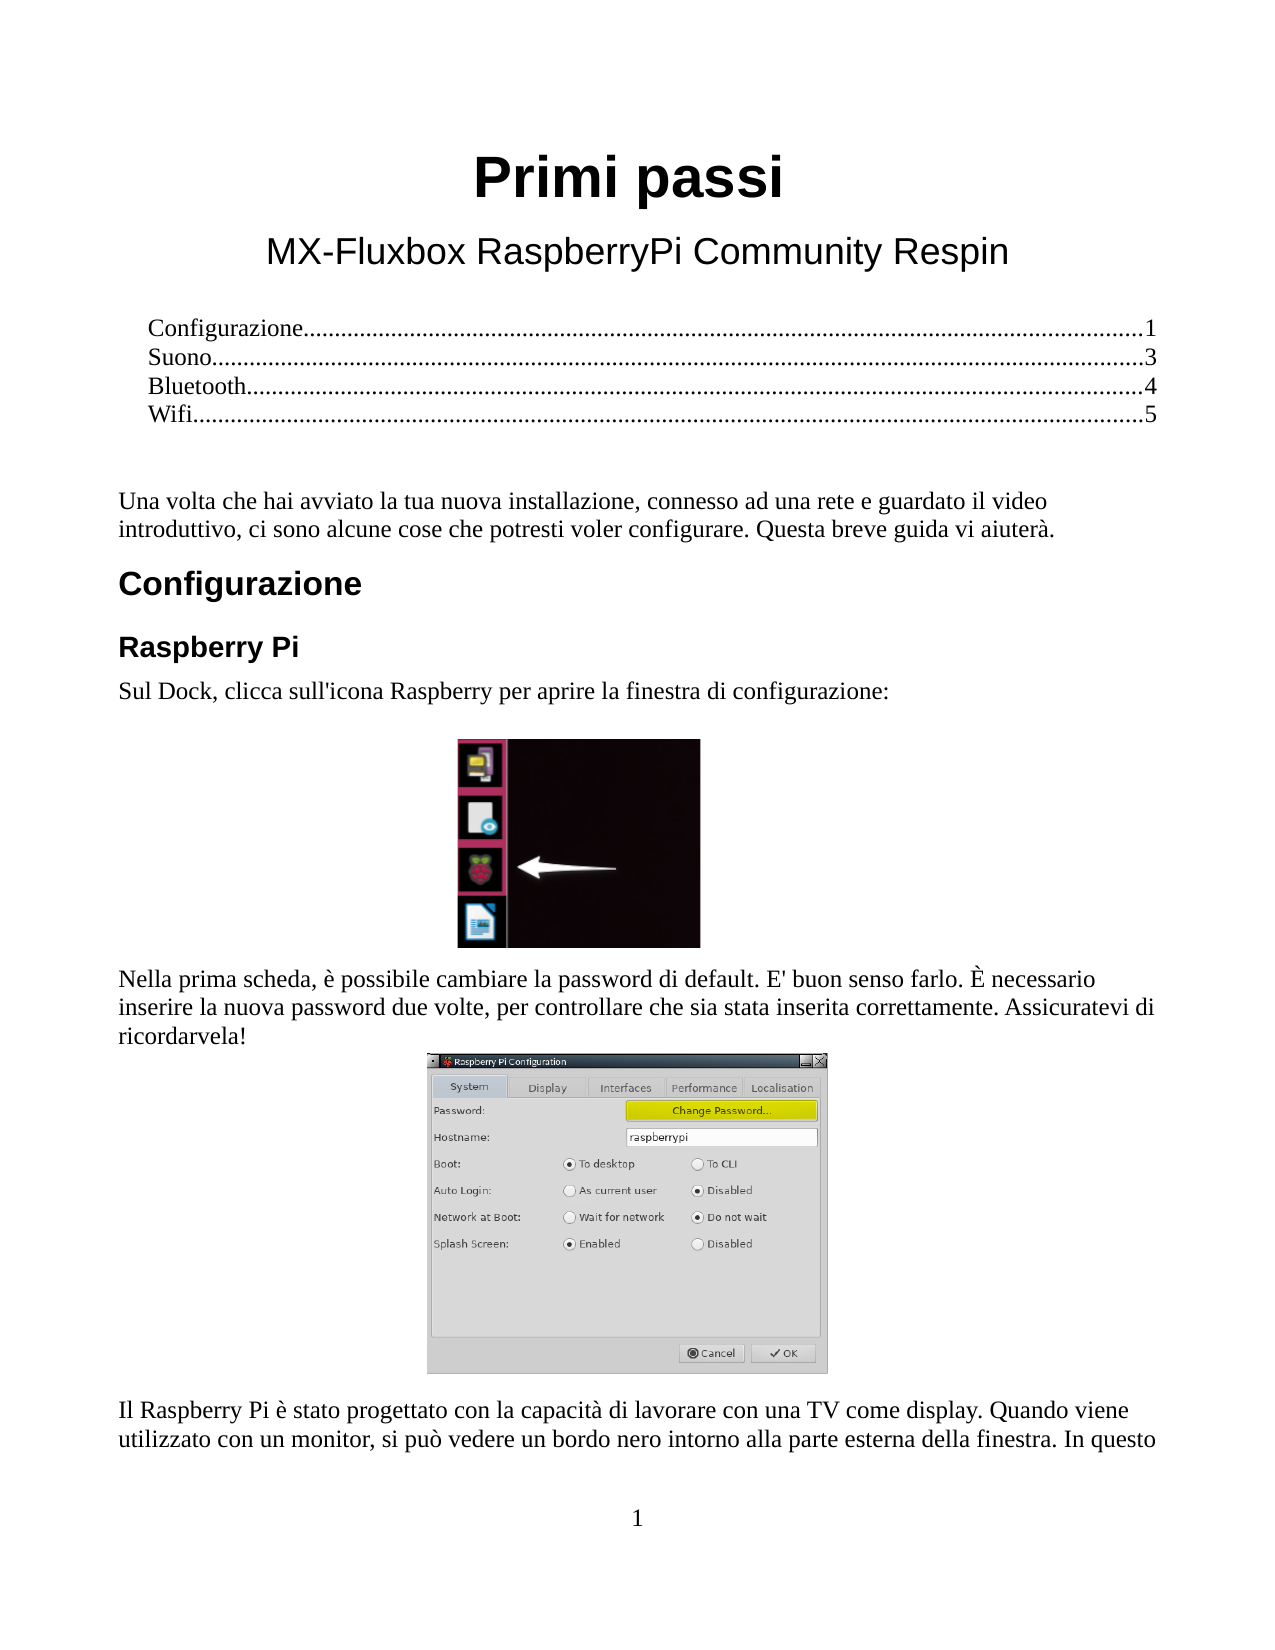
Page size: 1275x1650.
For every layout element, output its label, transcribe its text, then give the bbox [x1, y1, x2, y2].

subtitle Raspberry Pi [118, 630, 1157, 664]
subtitle Configurazione [118, 564, 1157, 603]
text Sul Dock, clicca sull'icona Raspberry per aprire la finestra di configurazione: [118, 676, 1157, 705]
picture [457, 739, 701, 948]
title Primi passi [118, 143, 1157, 210]
text Bluetooth 4 [148, 371, 1157, 399]
subtitle MX-Fluxbox RaspberryPi Community Respin [118, 229, 1157, 272]
text Il Raspberry Pi è stato progettato con la capacità di lavorare con una TV come display. Quando viene utilizzato con un monitor, si può vedere un bordo nero intorno alla parte esterna della finestra. In questo [118, 1395, 1157, 1452]
text Wifi 5 [148, 399, 1157, 428]
text Configurazione 1 [148, 313, 1157, 342]
text Nella prima scheda, è possibile cambiare la password di default. E' buon senso farlo. È necessario inserire la nuova password due volte, per controllare che sia stata inserita correttamente. Assicuratevi di ricordarvela! [118, 964, 1157, 1050]
text Suono 3 [148, 342, 1157, 371]
picture [423, 1050, 831, 1377]
text Una volta che hai avviato la tua nuova installazione, connesso ad una rete e guardato il video introduttivo, ci sono alcune cose che potresti voler configurare. Questa breve guida vi aiuterà. [118, 486, 1157, 543]
